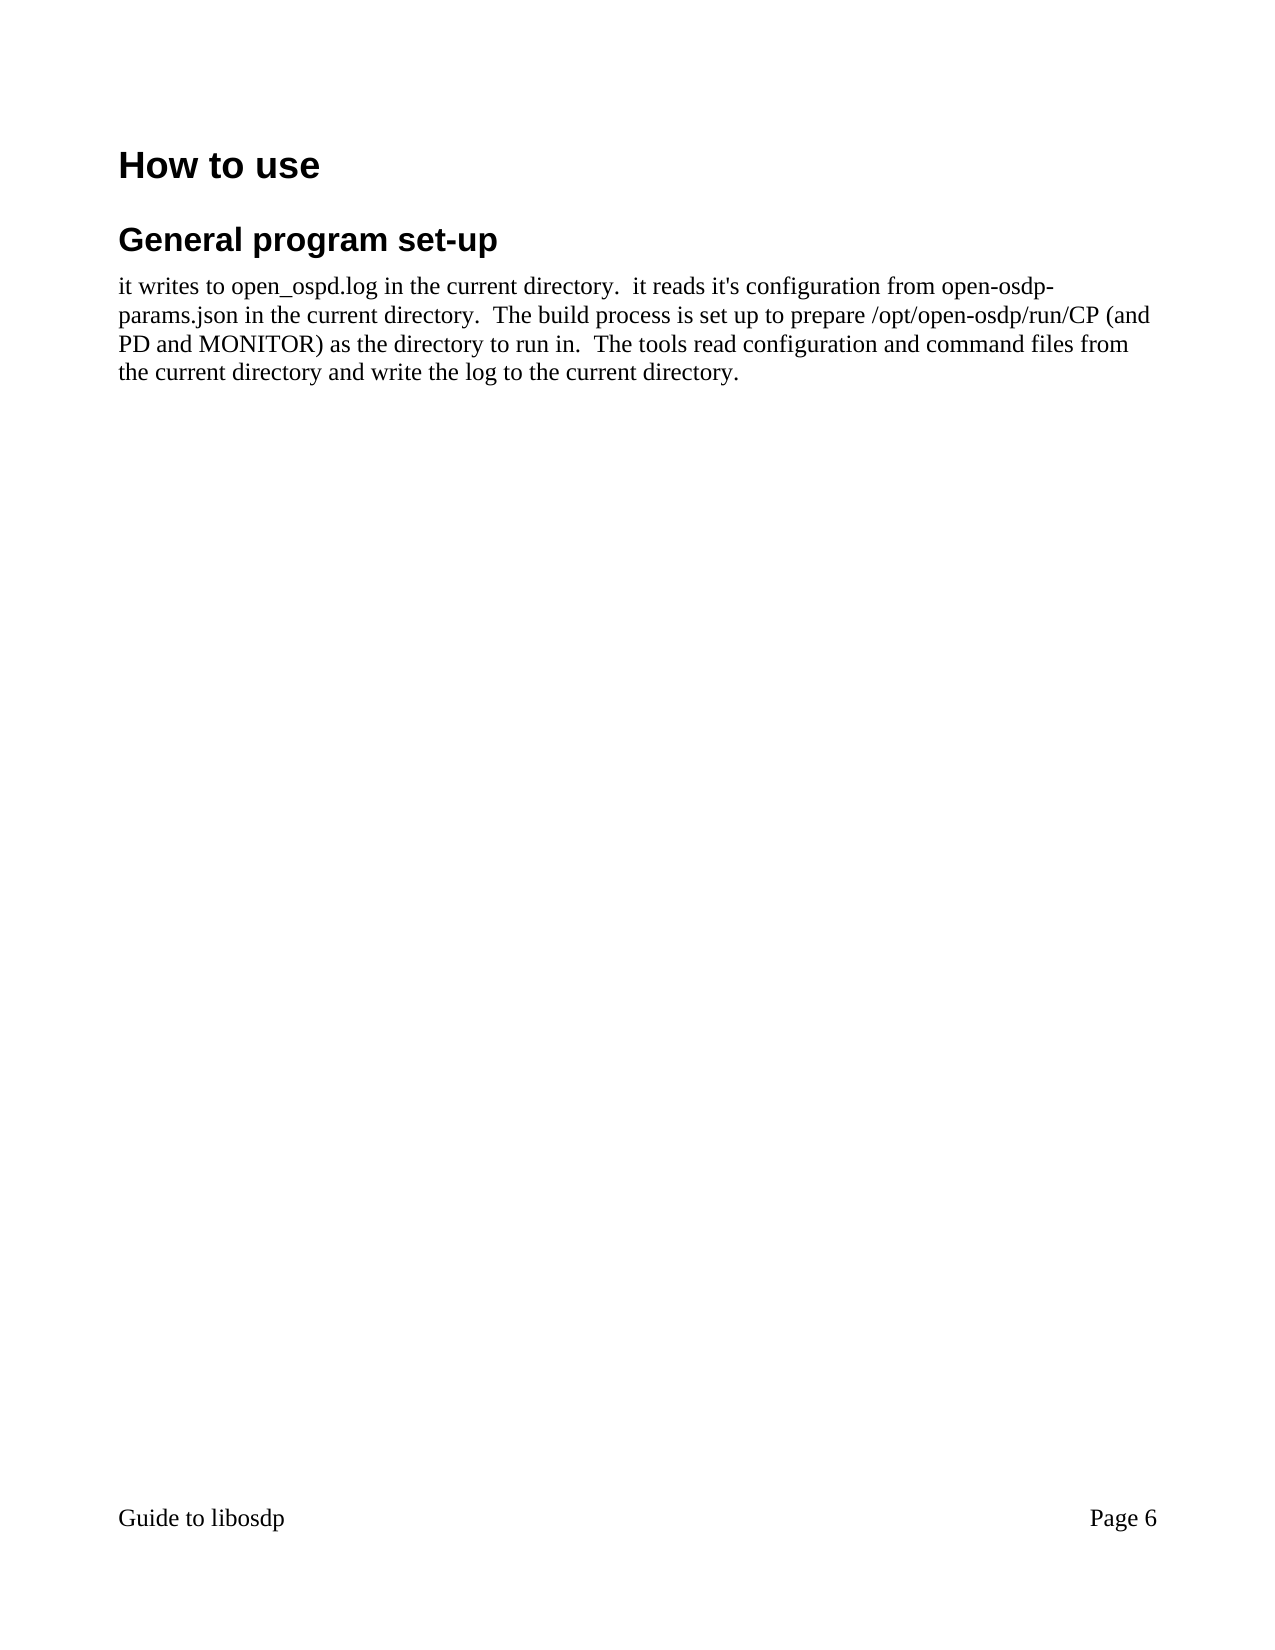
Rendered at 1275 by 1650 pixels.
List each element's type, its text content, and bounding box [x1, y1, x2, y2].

subtitle How to use [118, 143, 1157, 187]
subtitle General program set-up [118, 220, 1157, 259]
text it writes to open_ospd.log in the current directory. it reads it's configuration from open-osdp-params.json in the current directory. The build process is set up to prepare /opt/open-osdp/run/CP (and PD and MONITOR) as the directory to run in. The tools read configuration and command files from the current directory and write the log to the current directory. [118, 271, 1157, 386]
